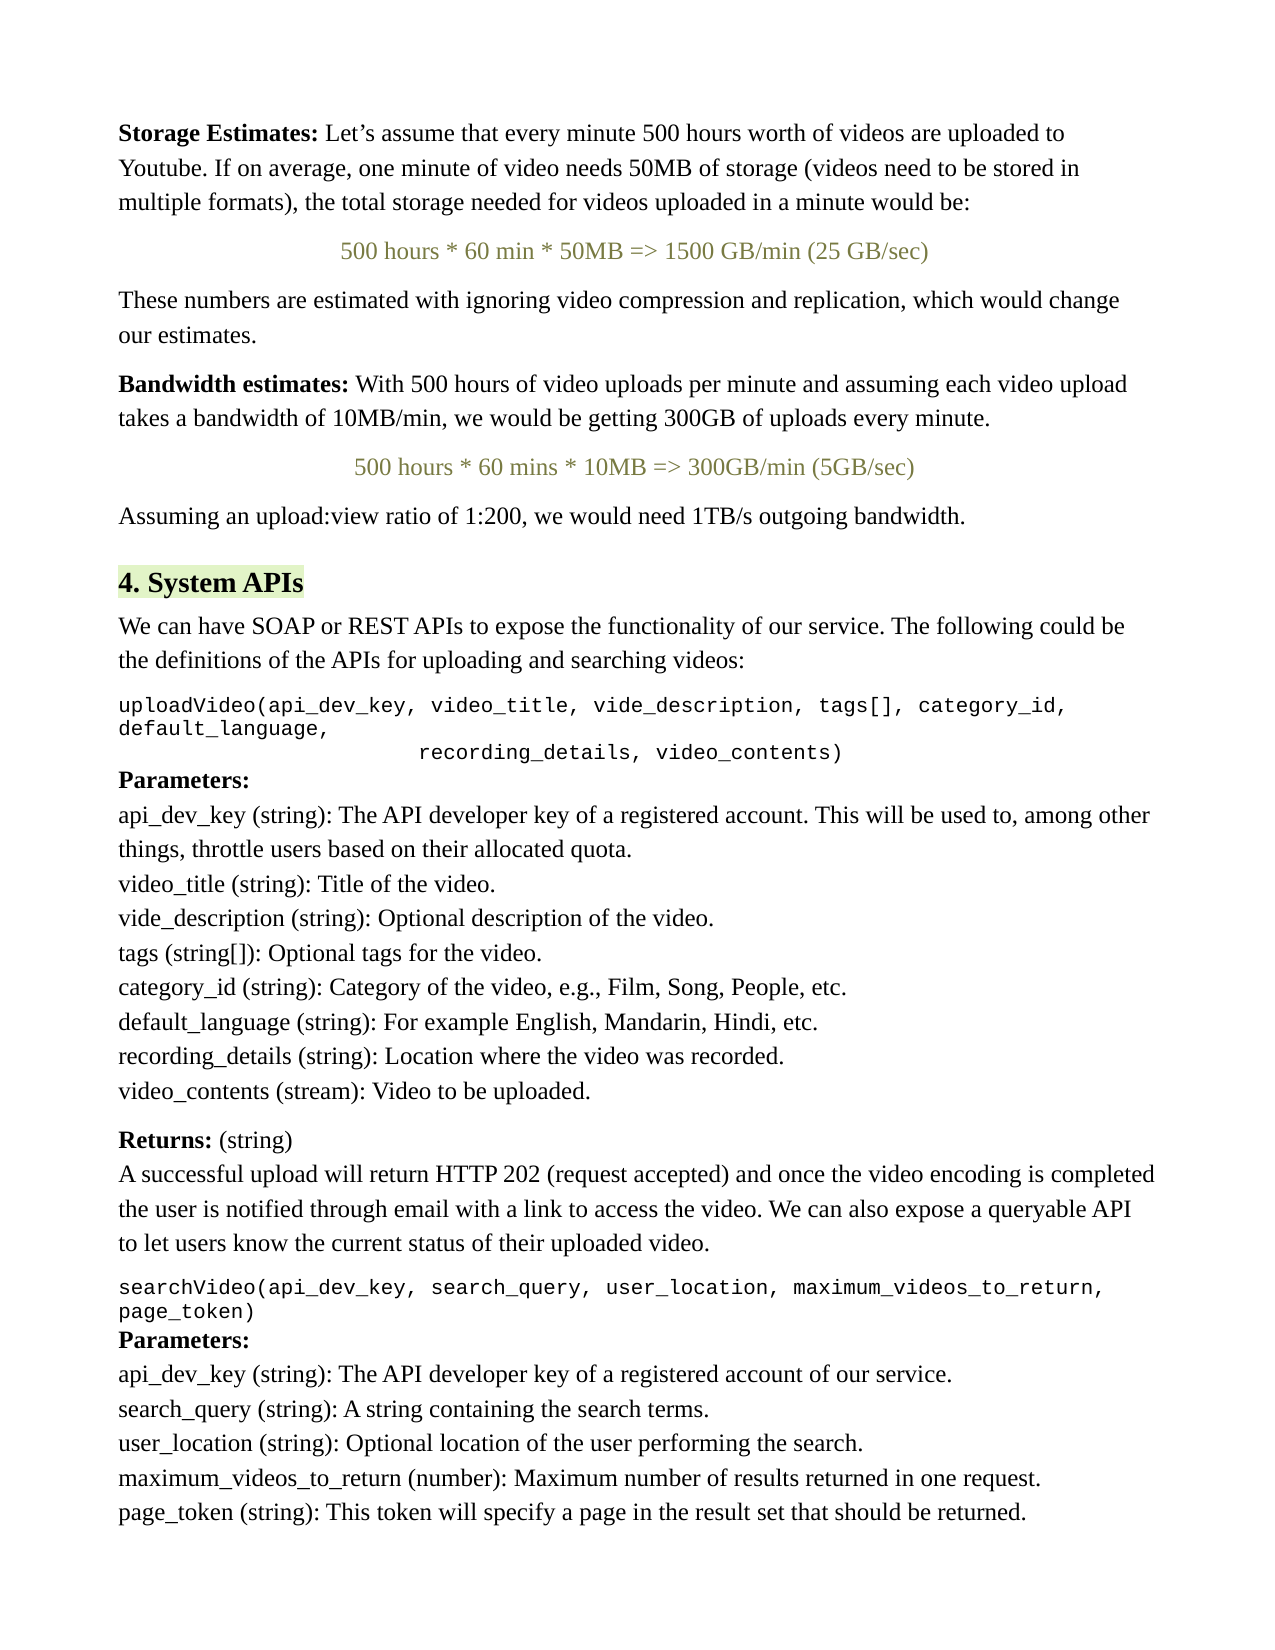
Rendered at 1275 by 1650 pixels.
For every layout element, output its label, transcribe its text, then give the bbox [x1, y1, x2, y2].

text Parameters: api_dev_key (string): The API developer key of a registered account of our service. search_query (string): A string containing the search terms. user_location (string): Optional location of the user performing the search. maximum_videos_to_return (number): Maximum number of results returned in one request. page_token (string): This token will specify a page in the result set that should be returned. [118, 1325, 1157, 1526]
text 500 hours * 60 mins * 10MB => 300GB/min (5GB/sec) [118, 452, 1157, 481]
text searchVideo(api_dev_key, search_query, user_location, maximum_videos_to_return, page_token) [118, 1277, 1157, 1325]
subtitle 4. System APIs [118, 565, 1157, 598]
text recording_details, video_contents) [118, 742, 1157, 766]
text Parameters: api_dev_key (string): The API developer key of a registered account. This will be used to, among other things, throttle users based on their allocated quota. video_title (string): Title of the video. vide_description (string): Optional description of the video. tags (string[]): Optional tags for the video. category_id (string): Category of the video, e.g., Film, Song, People, etc. default_language (string): For example English, Mandarin, Hindi, etc. recording_details (string): Location where the video was recorded. video_contents (stream): Video to be uploaded. [118, 766, 1157, 1104]
text Storage Estimates: Let’s assume that every minute 500 hours worth of videos are uploaded to Youtube. If on average, one minute of video needs 50MB of storage (videos need to be stored in multiple formats), the total storage needed for videos uploaded in a minute would be: [118, 118, 1157, 216]
text Assuming an upload:view ratio of 1:200, we would need 1TB/s outgoing bandwidth. [118, 501, 1157, 530]
text We can have SOAP or REST APIs to expose the functionality of our service. The following could be the definitions of the APIs for uploading and searching videos: [118, 611, 1157, 674]
text These numbers are estimated with ignoring video compression and replication, which would change our estimates. [118, 285, 1157, 348]
text uploadVideo(api_dev_key, video_title, vide_description, tags[], category_id, default_language, [118, 694, 1157, 742]
text 500 hours * 60 min * 50MB => 1500 GB/min (25 GB/sec) [118, 236, 1157, 265]
text Returns: (string) A successful upload will return HTTP 202 (request accepted) and once the video encoding is completed the user is notified through email with a link to access the video. We can also expose a queryable API to let users know the current status of their uploaded video. [118, 1125, 1157, 1257]
text Bandwidth estimates: With 500 hours of video uploads per minute and assuming each video upload takes a bandwidth of 10MB/min, we would be getting 300GB of uploads every minute. [118, 369, 1157, 432]
